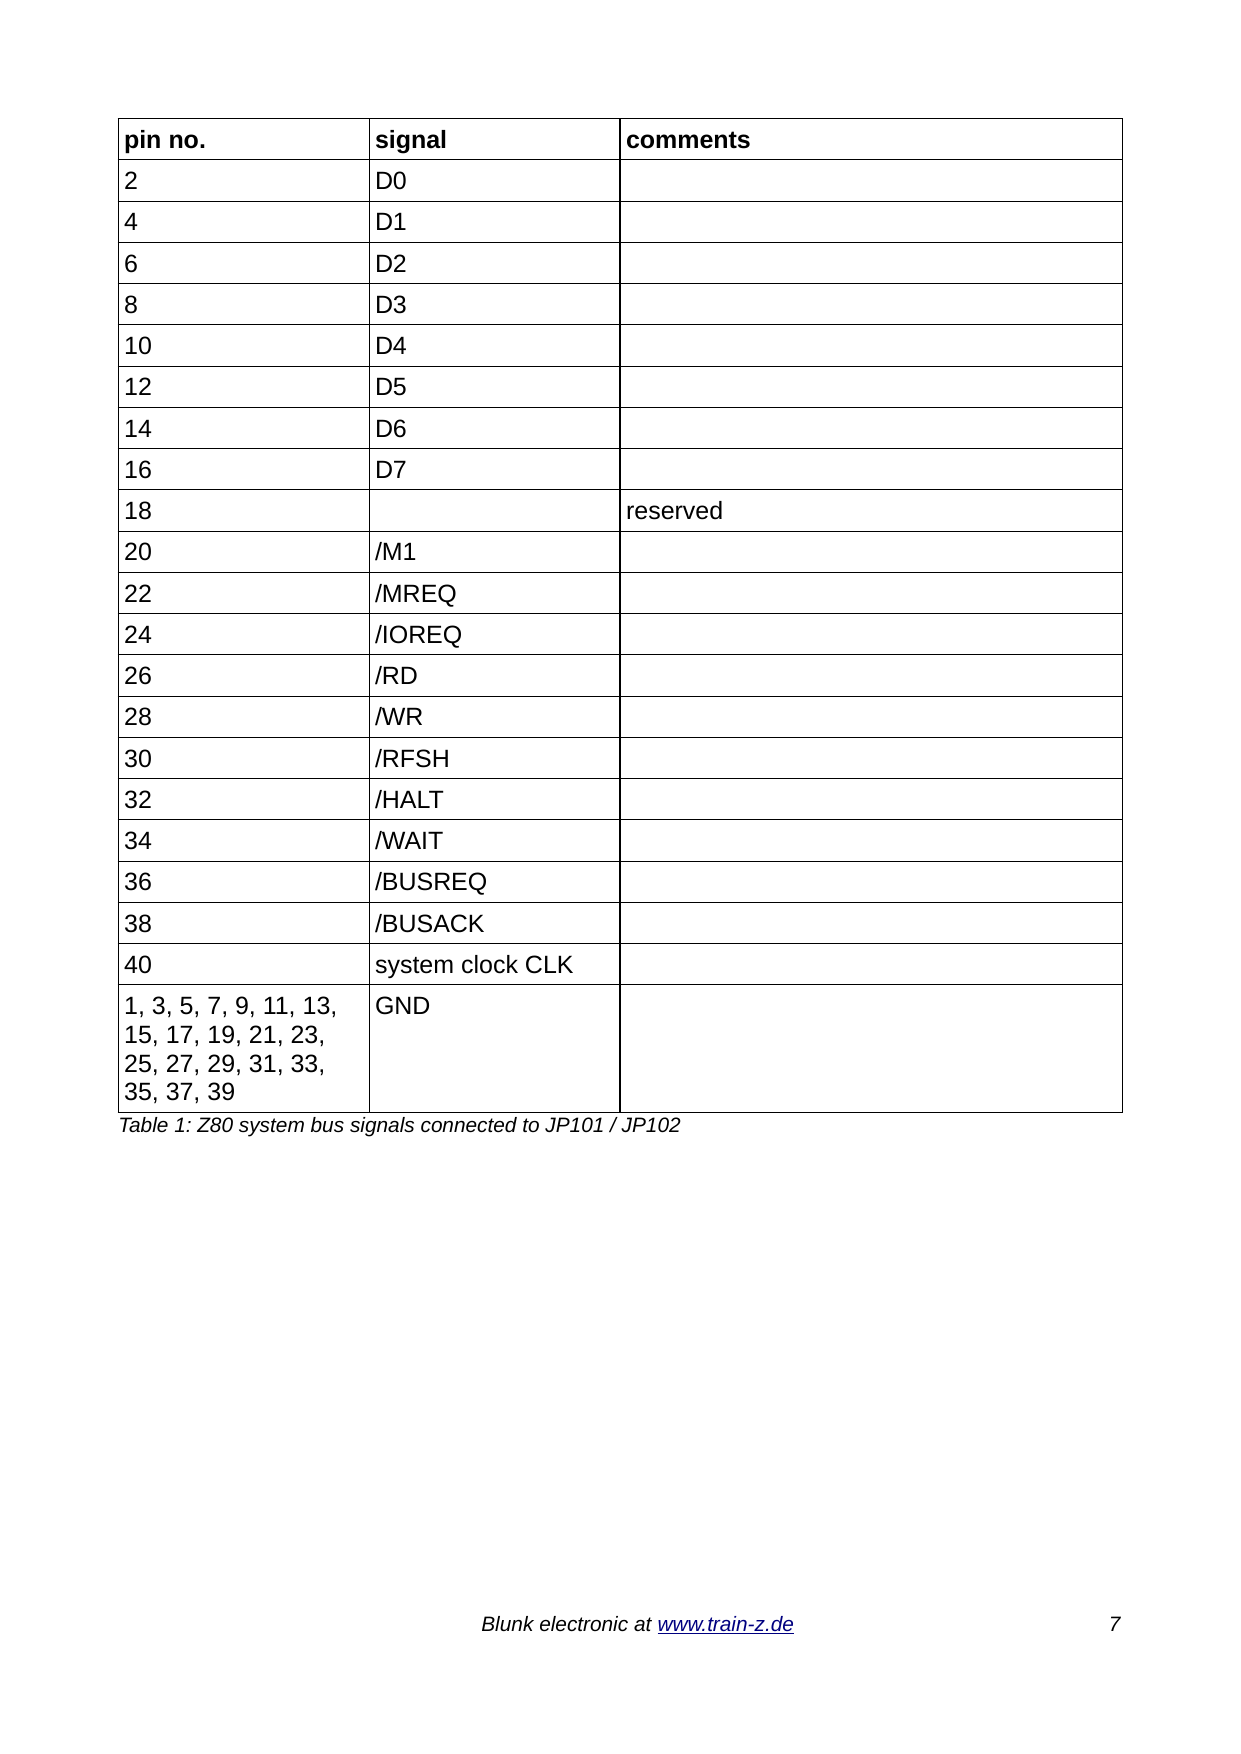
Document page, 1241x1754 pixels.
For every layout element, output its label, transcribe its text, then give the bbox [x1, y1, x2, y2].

table_cell 4 [119, 202, 369, 242]
table_cell /WR [370, 697, 619, 737]
table_cell [621, 985, 1122, 1112]
table_cell GND [370, 985, 619, 1112]
table_cell 28 [119, 697, 369, 737]
table_cell 20 [119, 532, 369, 572]
table_header signal [370, 119, 619, 159]
table_cell 24 [119, 614, 369, 654]
table_cell [621, 655, 1122, 696]
table_cell 2 [119, 160, 369, 201]
table_cell 12 [119, 367, 369, 407]
table_cell [621, 408, 1122, 448]
table_cell 30 [119, 738, 369, 778]
table_cell D0 [370, 160, 619, 201]
table_cell [621, 862, 1122, 902]
table_cell 8 [119, 284, 369, 324]
table_cell D2 [370, 243, 619, 283]
table_cell /MREQ [370, 573, 619, 613]
table_cell D6 [370, 408, 619, 448]
table_cell [621, 820, 1122, 861]
table_cell D5 [370, 367, 619, 407]
table_cell /RFSH [370, 738, 619, 778]
table_cell [621, 532, 1122, 572]
table_cell 40 [119, 944, 369, 984]
table_cell 16 [119, 449, 369, 489]
table_cell /M1 [370, 532, 619, 572]
table_cell [621, 449, 1122, 489]
table_cell [621, 284, 1122, 324]
table_cell 14 [119, 408, 369, 448]
table_header comments [621, 119, 1122, 159]
table_cell D3 [370, 284, 619, 324]
table_cell D1 [370, 202, 619, 242]
table_cell /RD [370, 655, 619, 696]
table_cell [621, 903, 1122, 943]
table_cell [621, 573, 1122, 613]
table_cell 1, 3, 5, 7, 9, 11, 13, 15, 17, 19, 21, 23, 25, 27, 29, 31, 33, 35, 37, 39 [119, 985, 369, 1112]
table_cell 36 [119, 862, 369, 902]
table_cell 22 [119, 573, 369, 613]
table_cell 38 [119, 903, 369, 943]
table_cell /BUSACK [370, 903, 619, 943]
table_cell [621, 779, 1122, 819]
table_cell [621, 243, 1122, 283]
table_cell 18 [119, 490, 369, 531]
table_header pin no. [119, 119, 369, 159]
table_cell [621, 944, 1122, 984]
table_cell [621, 614, 1122, 654]
table_cell 6 [119, 243, 369, 283]
table_cell system clock CLK [370, 944, 619, 984]
table_cell 34 [119, 820, 369, 861]
table_cell 10 [119, 325, 369, 366]
text Table 1: Z80 system bus signals connected to JP101 / JP102 [118, 1113, 1122, 1137]
table_cell 26 [119, 655, 369, 696]
table_cell [621, 202, 1122, 242]
table_cell [621, 367, 1122, 407]
table_cell /IOREQ [370, 614, 619, 654]
table_cell reserved [621, 490, 1122, 531]
table_cell /HALT [370, 779, 619, 819]
table_cell [621, 697, 1122, 737]
table_cell [621, 738, 1122, 778]
table_cell /BUSREQ [370, 862, 619, 902]
table_cell D7 [370, 449, 619, 489]
table_cell [621, 325, 1122, 366]
table_cell /WAIT [370, 820, 619, 861]
table_cell D4 [370, 325, 619, 366]
table_cell [370, 490, 619, 531]
table_cell [621, 160, 1122, 201]
table_cell 32 [119, 779, 369, 819]
